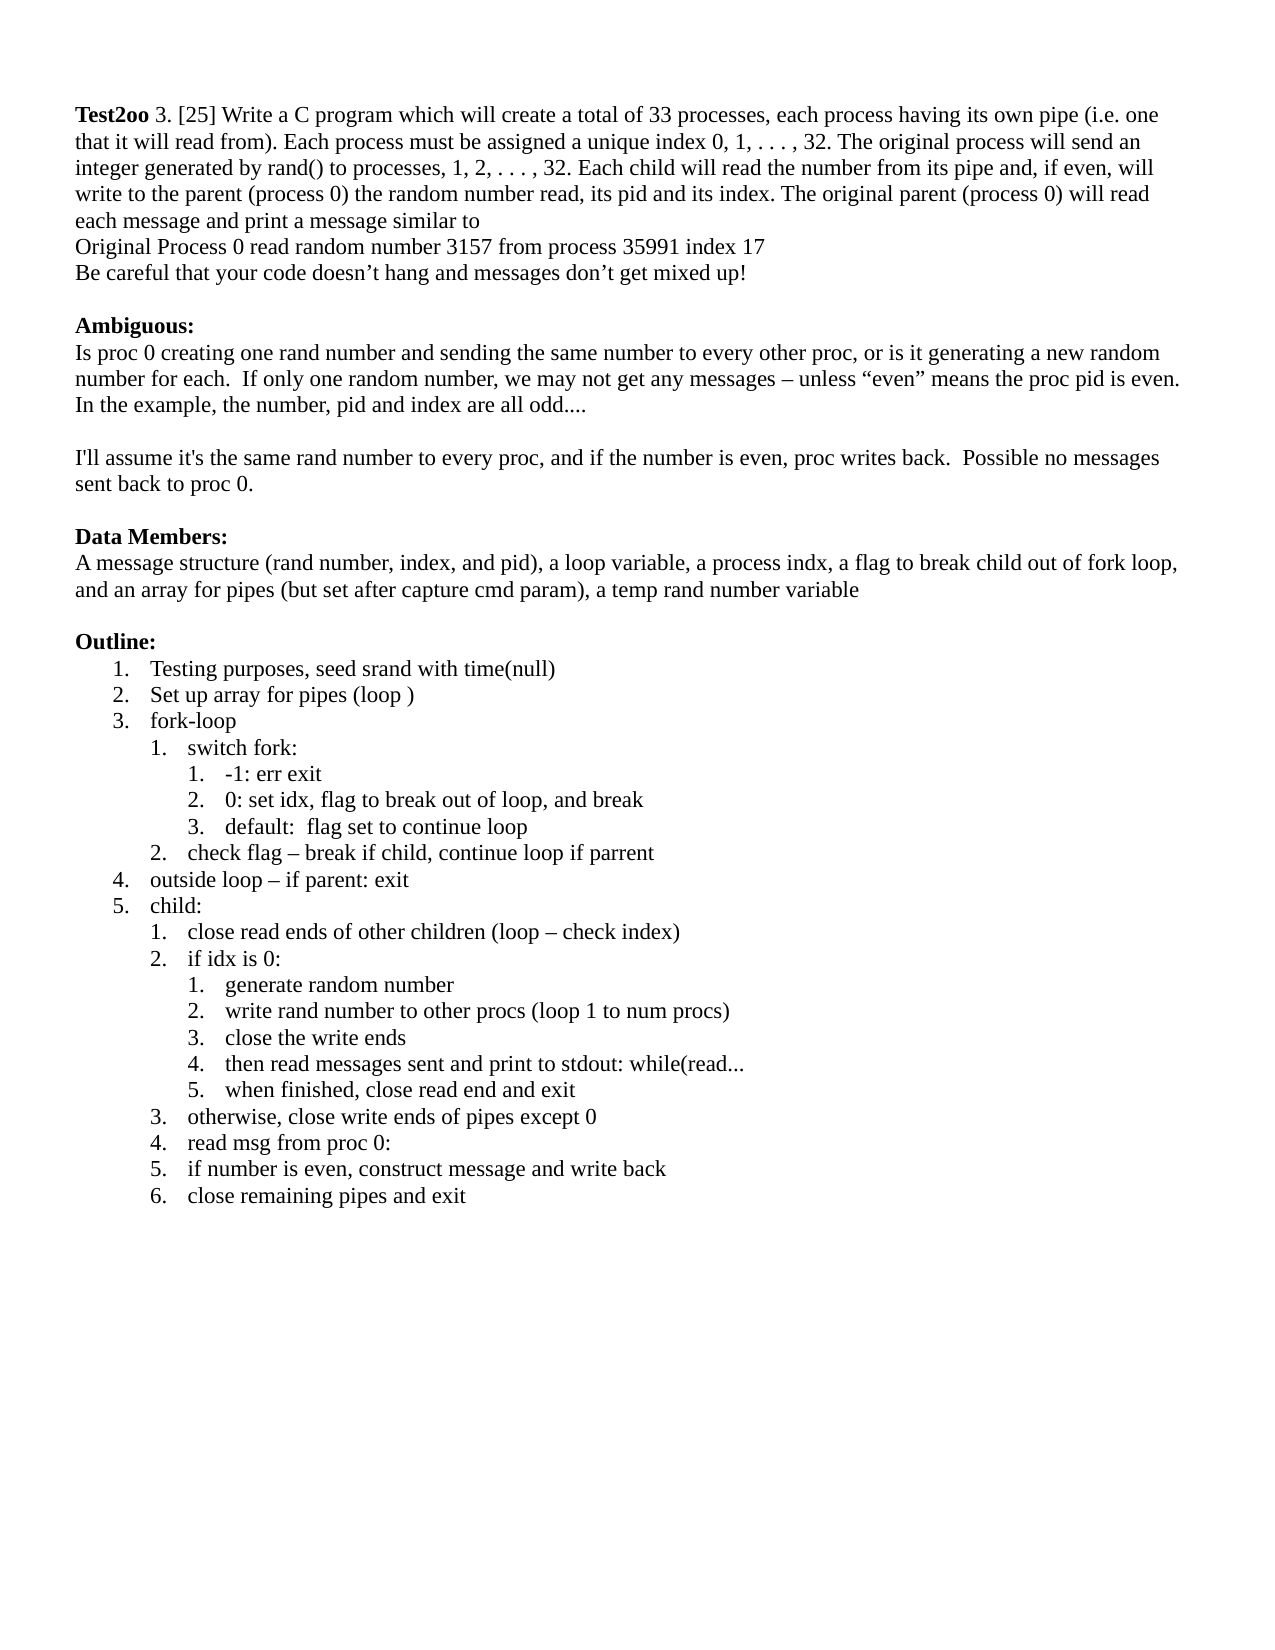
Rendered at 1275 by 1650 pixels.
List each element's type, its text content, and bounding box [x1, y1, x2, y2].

list child: [112, 892, 1200, 918]
list if idx is 0: [150, 945, 1200, 971]
text Be careful that your code doesn’t hang and messages don’t get mixed up! [75, 259, 1200, 286]
text Data Members: [75, 523, 1200, 549]
list fork-loop [112, 707, 1200, 734]
list close remaining pipes and exit [150, 1182, 1200, 1208]
list write rand number to other procs (loop 1 to num procs) [187, 997, 1200, 1024]
text each message and print a message similar to [75, 207, 1200, 233]
text Outline: [75, 628, 1200, 655]
text Test2oo 3. [25] Write a C program which will create a total of 33 processes, each process having its own pipe (i.e. one that it will read from). Each process must be assigned a unique index 0, 1, . . . , 32. The original process will send an integer generated by rand() to processes, 1, 2, . . . , 32. Each child will read the number from its pipe and, if even, will write to the parent (process 0) the random number read, its pid and its index. The original parent (process 0) will read [75, 101, 1200, 207]
list Set up array for pipes (loop ) [112, 681, 1200, 707]
list default: flag set to continue loop [187, 813, 1200, 839]
text Original Process 0 read random number 3157 from process 35991 index 17 [75, 233, 1200, 259]
text Is proc 0 creating one rand number and sending the same number to every other proc, or is it generating a new random number for each. If only one random number, we may not get any messages – unless “even” means the proc pid is even. In the example, the number, pid and index are all odd.... [75, 338, 1200, 418]
list outside loop – if parent: exit [112, 866, 1200, 892]
list switch fork: [150, 734, 1200, 760]
list then read messages sent and print to stdout: while(read... [187, 1050, 1200, 1076]
text Ambiguous: [75, 312, 1200, 338]
list when finished, close read end and exit [187, 1076, 1200, 1103]
list read msg from proc 0: [150, 1129, 1200, 1156]
list otherwise, close write ends of pipes except 0 [150, 1103, 1200, 1129]
list -1: err exit [187, 760, 1200, 787]
list close the write ends [187, 1024, 1200, 1050]
text A message structure (rand number, index, and pid), a loop variable, a process indx, a flag to break child out of fork loop, and an array for pipes (but set after capture cmd param), a temp rand number variable [75, 549, 1200, 602]
list generate random number [187, 971, 1200, 997]
list close read ends of other children (loop – check index) [150, 918, 1200, 945]
list if number is even, construct message and write back [150, 1156, 1200, 1182]
list check flag – break if child, continue loop if parrent [150, 839, 1200, 866]
text I'll assume it's the same rand number to every proc, and if the number is even, proc writes back. Possible no messages sent back to proc 0. [75, 444, 1200, 497]
list 0: set idx, flag to break out of loop, and break [187, 787, 1200, 813]
list Testing purposes, seed srand with time(null) [112, 655, 1200, 681]
